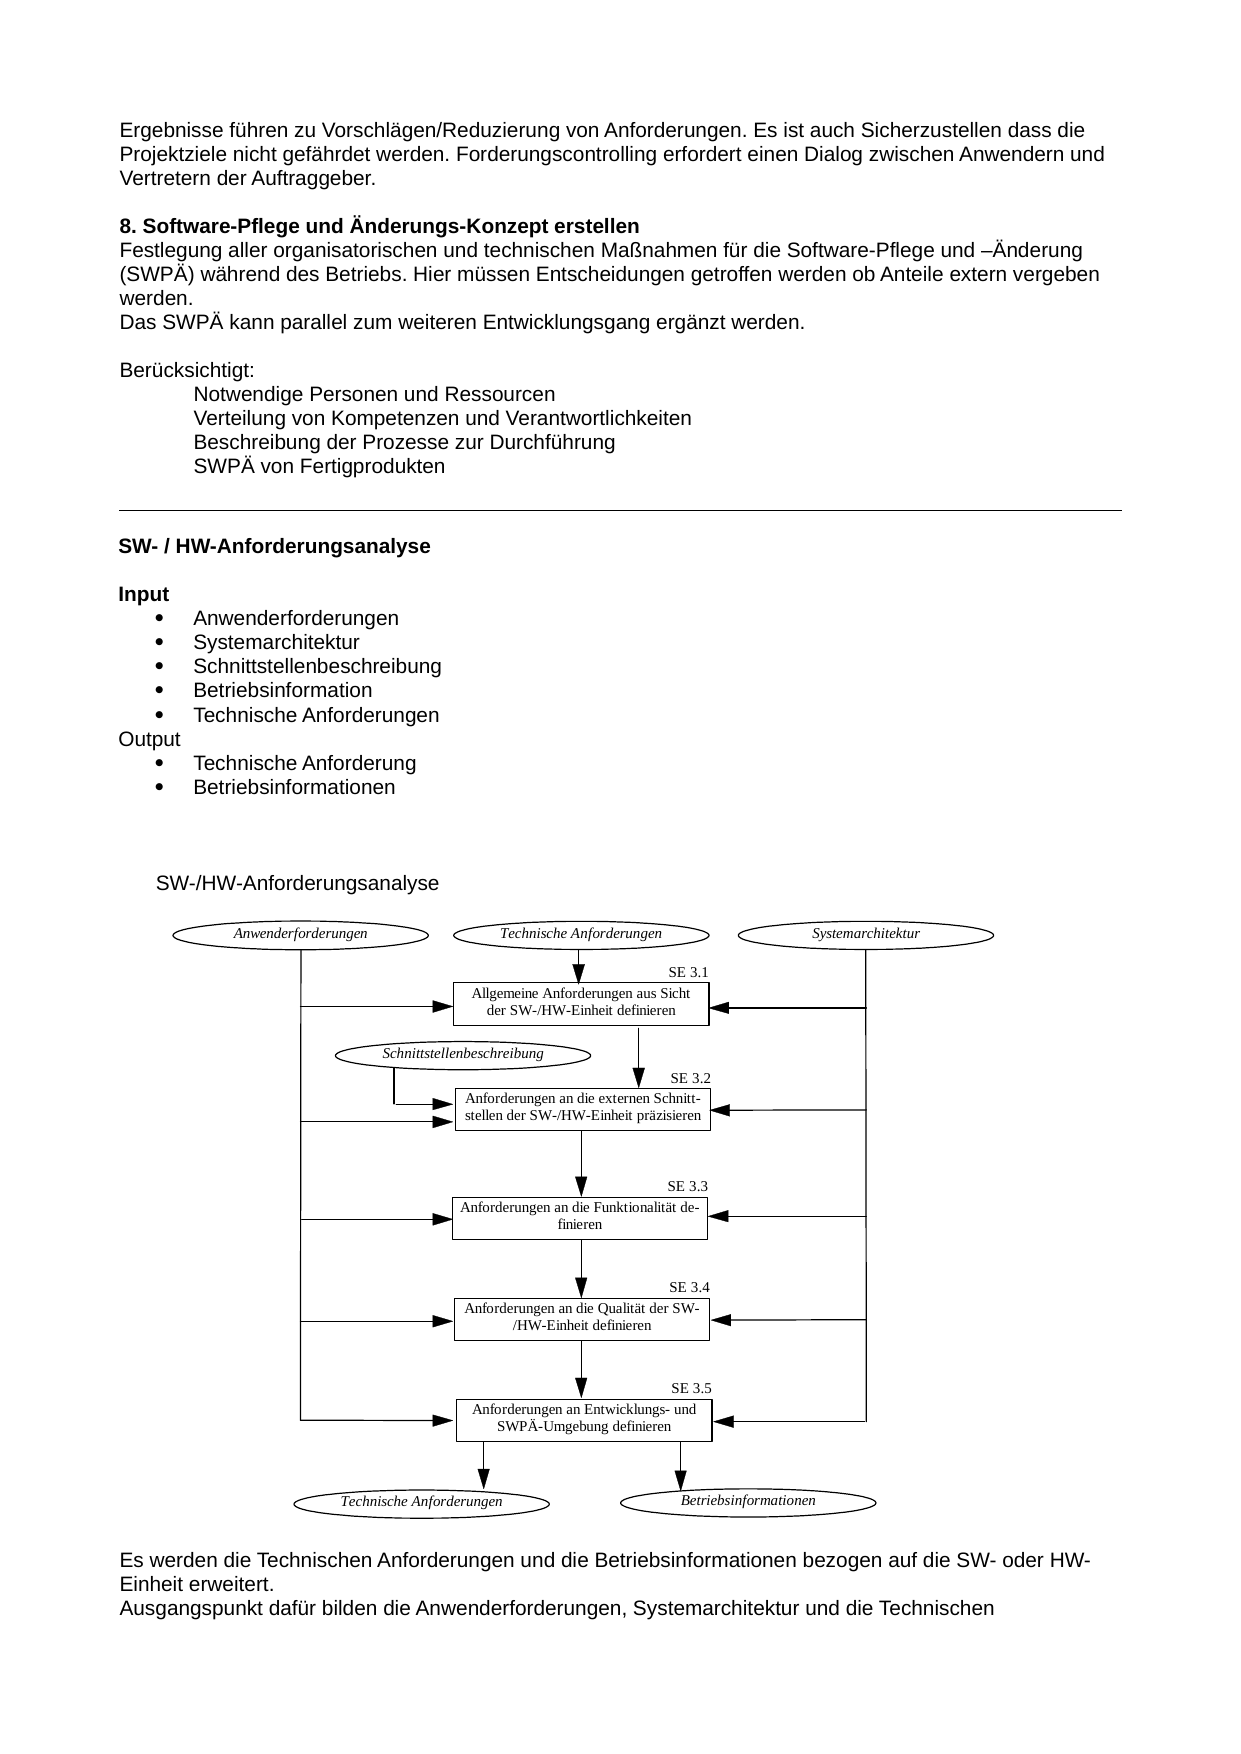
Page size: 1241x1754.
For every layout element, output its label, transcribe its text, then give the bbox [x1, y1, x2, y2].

text Es werden die Technischen Anforderungen und die Betriebsinformationen bezogen auf die SW- oder HW-Einheit erweitert. [119, 1548, 1122, 1596]
list Betriebsinformation [156, 678, 1122, 702]
list Technische Anforderungen [156, 702, 1122, 726]
text Beschreibung der Prozesse zur Durchführung [119, 429, 1122, 453]
list Technische Anforderung [156, 750, 1122, 774]
text Ergebnisse führen zu Vorschlägen/Reduzierung von Anforderungen. Es ist auch Sicherzustellen dass die Projektziele nicht gefährdet werden. Forderungscontrolling erfordert einen Dialog zwischen Anwendern und Vertretern der Auftraggeber. [119, 118, 1122, 190]
list Systemarchitektur [156, 630, 1122, 654]
text SWPÄ von Fertigprodukten [119, 453, 1122, 477]
list Schnittstellenbeschreibung [156, 654, 1122, 678]
text SW- / HW-Anforderungsanalyse [118, 534, 1122, 558]
text Das SWPÄ kann parallel zum weiteren Entwicklungsgang ergänzt werden. [119, 310, 1122, 334]
text Output [118, 726, 1122, 750]
text Notwendige Personen und Ressourcen [119, 382, 1122, 406]
list Betriebsinformationen [156, 774, 1122, 798]
list 8. Software-Pflege und Änderungs-Konzept erstellen [119, 214, 1122, 238]
list Anwenderforderungen [156, 606, 1122, 630]
text Verteilung von Kompetenzen und Verantwortlichkeiten [119, 406, 1122, 429]
text Festlegung aller organisatorischen und technischen Maßnahmen für die Software-Pflege und –Änderung (SWPÄ) während des Betriebs. Hier müssen Entscheidungen getroffen werden ob Anteile extern vergeben werden. [119, 238, 1122, 310]
text Berücksichtigt: [119, 358, 1122, 382]
text Input [118, 582, 1122, 606]
text SW-/HW-Anforderungsanalyse [156, 870, 1122, 894]
text Ausgangspunkt dafür bilden die Anwenderforderungen, Systemarchitektur und die Technischen [119, 1596, 1122, 1619]
